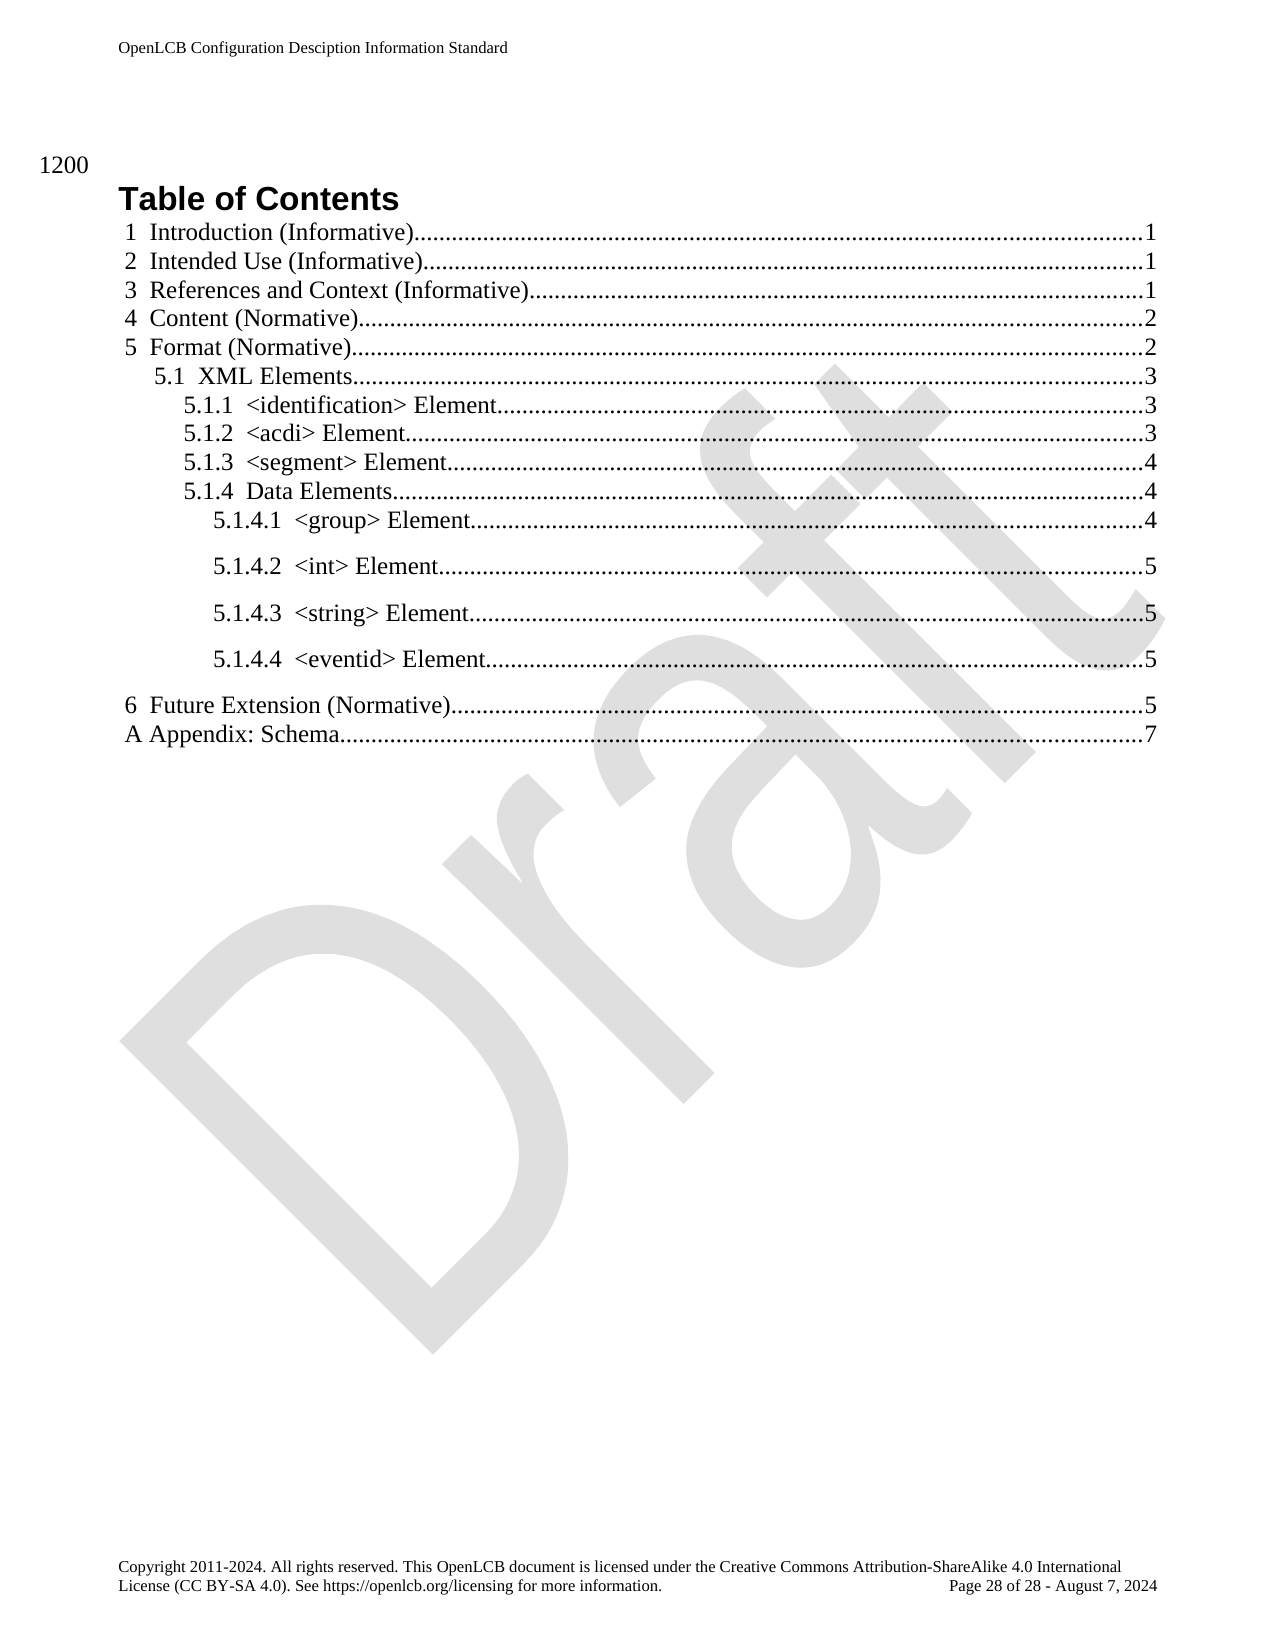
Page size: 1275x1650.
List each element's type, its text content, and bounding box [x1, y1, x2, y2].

text 5.1.4 Data Elements 4 [949, 476, 1157, 505]
text 5.1.4.1 <group> Element 4 [207, 505, 753, 533]
text 5.1.4 Data Elements 4 [177, 476, 726, 505]
text A Appendix: Schema 7 [824, 719, 968, 748]
text A Appendix: Schema 7 [1004, 719, 1157, 748]
subtitle Table of Contents [118, 179, 1157, 217]
text 5.1.3 <segment> Element 4 [177, 447, 706, 476]
text 5.1.4.4 <eventid> Element 5 [207, 644, 659, 673]
text 4 Content (Normative) 2 [118, 303, 1157, 332]
text 5.1.4.3 <string> Element 5 [207, 598, 846, 626]
text 5.1.3 <segment> Element 4 [920, 447, 1157, 476]
text 5.1.4.4 <eventid> Element 5 [929, 644, 1157, 673]
text 5.1.2 <acdi> Element 3 [919, 418, 1157, 447]
text 5.1.3 <segment> Element 4 [750, 447, 857, 476]
text 5.1.4.3 <string> Element 5 [883, 598, 1034, 626]
text 5.1.4.1 <group> Element 4 [833, 505, 941, 533]
text 5.1.1 <identification> Element 3 [863, 390, 914, 416]
text A Appendix: Schema 7 [639, 719, 766, 748]
text 5.1.1 <identification> Element 3 [932, 390, 1157, 418]
text 5.1.4 Data Elements 4 [763, 476, 828, 505]
text 1 Introduction (Informative) 1 [118, 217, 1157, 246]
text 2 Intended Use (Informative) 1 [118, 246, 1157, 275]
text 5.1.4 Data Elements 4 [834, 476, 913, 505]
text 6 Future Extension (Normative) 5 [118, 691, 609, 719]
text 5.1.1 <identification> Element 3 [177, 390, 740, 418]
text 5.1.1 <identification> Element 3 [748, 390, 837, 418]
text 6 Future Extension (Normative) 5 [645, 691, 759, 719]
text 5.1.4.2 <int> Element 5 [1024, 551, 1157, 580]
text 5.1.2 <acdi> Element 3 [177, 418, 710, 447]
text 6 Future Extension (Normative) 5 [796, 691, 939, 719]
text 5.1.4.2 <int> Element 5 [207, 551, 753, 580]
text A Appendix: Schema 7 [118, 719, 596, 748]
text 6 Future Extension (Normative) 5 [976, 691, 1157, 719]
text 5.1.2 <acdi> Element 3 [751, 418, 858, 447]
text 5.1.4.1 <group> Element 4 [978, 505, 1157, 533]
text 5.1 XML Elements 3 [148, 361, 1157, 390]
text 5.1.4.2 <int> Element 5 [836, 551, 988, 580]
text 5.1.4.3 <string> Element 5 [1071, 598, 1129, 618]
text 5 Format (Normative) 2 [118, 332, 1157, 361]
text 5.1.4.4 <eventid> Element 5 [738, 644, 893, 673]
text 3 References and Context (Informative) 1 [118, 275, 1157, 303]
